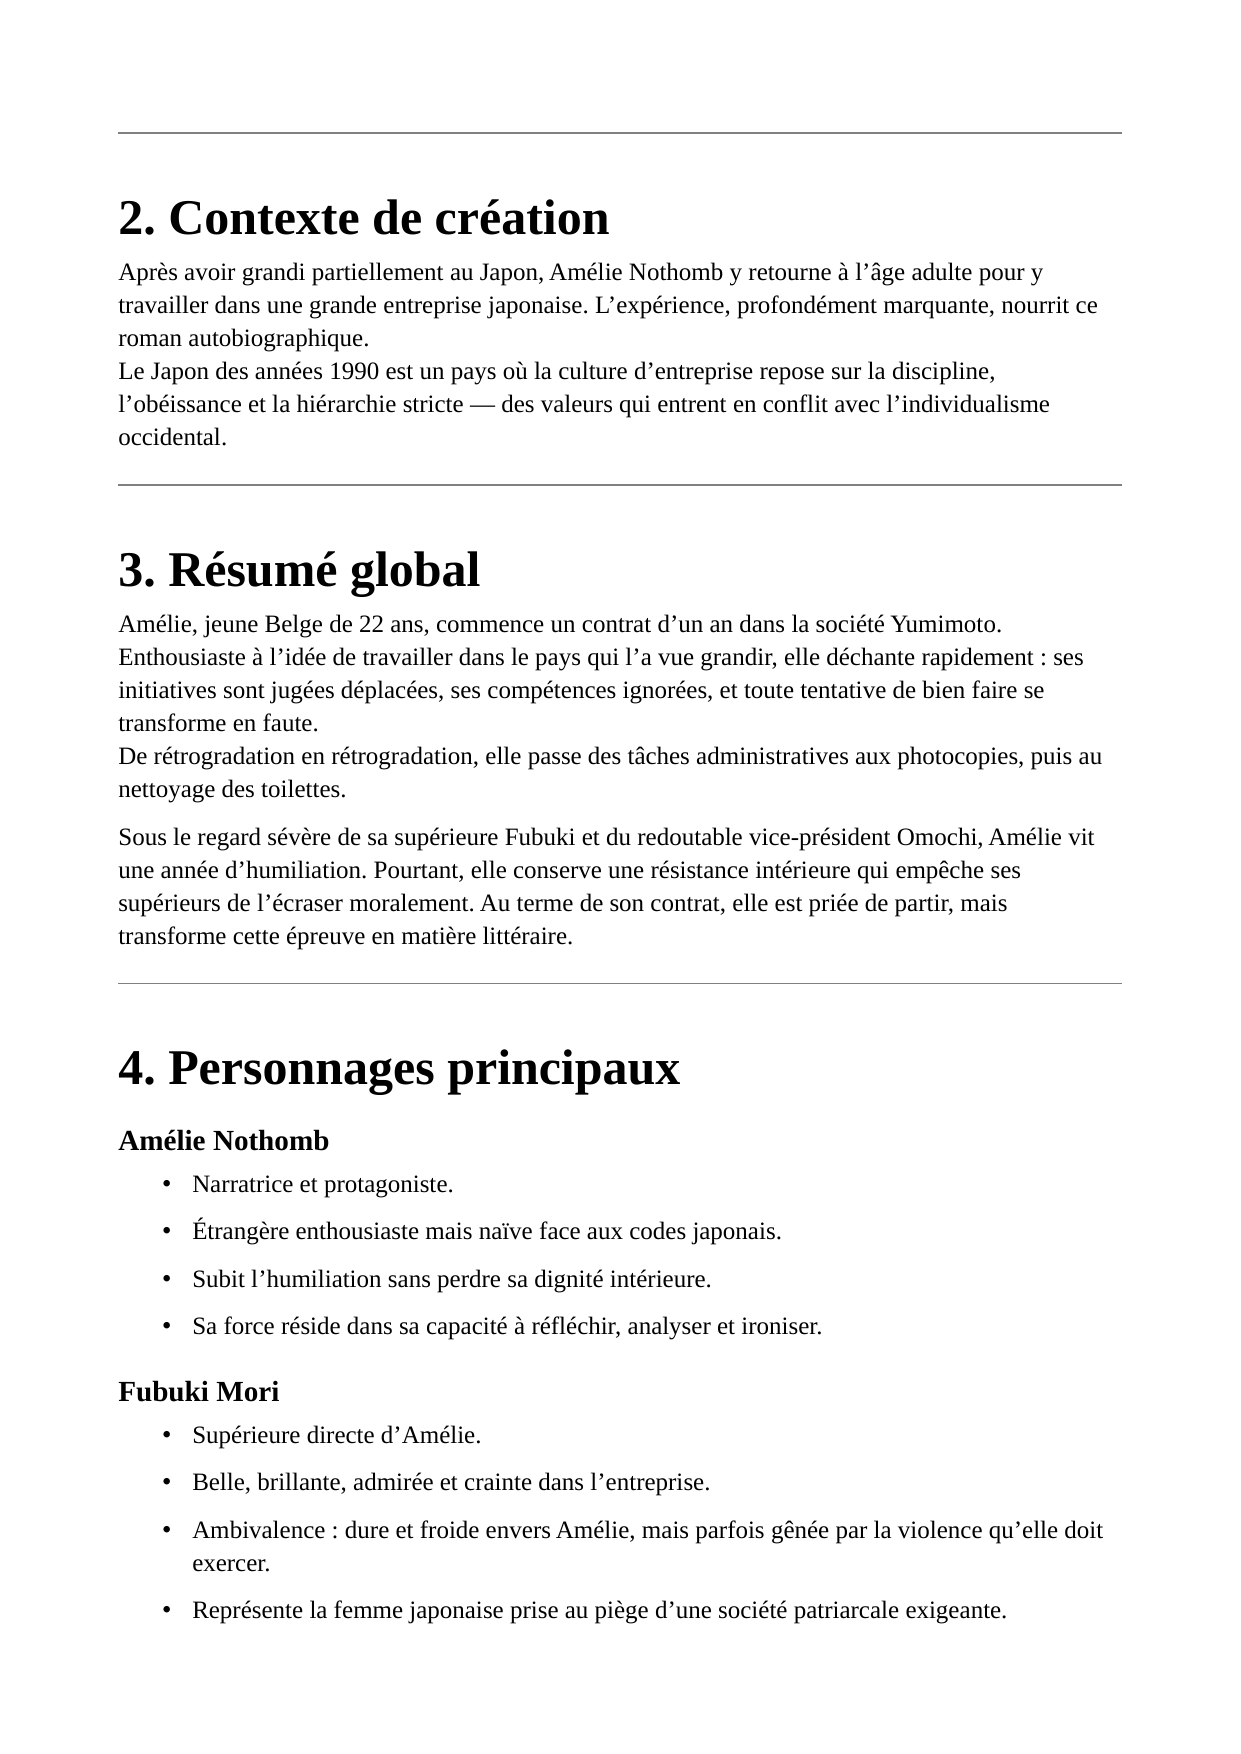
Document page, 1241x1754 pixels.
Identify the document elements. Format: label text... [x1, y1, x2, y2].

list Narratrice et protagoniste. [162, 1169, 1122, 1197]
list Sa force réside dans sa capacité à réfléchir, analyser et ironiser. [162, 1311, 1122, 1340]
subtitle Amélie Nothomb [118, 1123, 1122, 1156]
subtitle 4. Personnages principaux [118, 1038, 1122, 1096]
subtitle 3. Résumé global [118, 539, 1122, 597]
text Amélie, jeune Belge de 22 ans, commence un contrat d’un an dans la société Yumimoto. Enthousiaste à l’idée de travailler dans le pays qui l’a vue grandir, elle déchante rapidement : ses initiatives sont jugées déplacées, ses compétences ignorées, et toute tentative de bien faire se transforme en faute. De rétrogradation en rétrogradation, elle passe des tâches administratives aux photocopies, puis au nettoyage des toilettes. [118, 609, 1122, 803]
list Représente la femme japonaise prise au piège d’une société patriarcale exigeante. [162, 1596, 1122, 1624]
list Belle, brillante, admirée et crainte dans l’entreprise. [162, 1467, 1122, 1496]
list Subit l’humiliation sans perdre sa dignité intérieure. [162, 1264, 1122, 1293]
text Après avoir grandi partiellement au Japon, Amélie Nothomb y retourne à l’âge adulte pour y travailler dans une grande entreprise japonaise. L’expérience, profondément marquante, nourrit ce roman autobiographique. Le Japon des années 1990 est un pays où la culture d’entreprise repose sur la discipline, l’obéissance et la hiérarchie stricte — des valeurs qui entrent en conflit avec l’individualisme occidental. [118, 257, 1122, 451]
text Sous le regard sévère de sa supérieure Fubuki et du redoutable vice-président Omochi, Amélie vit une année d’humiliation. Pourtant, elle conserve une résistance intérieure qui empêche ses supérieurs de l’écraser moralement. Au terme de son contrat, elle est priée de partir, mais transforme cette épreuve en matière littéraire. [118, 822, 1122, 950]
list Supérieure directe d’Amélie. [162, 1420, 1122, 1448]
subtitle 2. Contexte de création [118, 187, 1122, 245]
subtitle Fubuki Mori [118, 1374, 1122, 1407]
list Étrangère enthousiaste mais naïve face aux codes japonais. [162, 1216, 1122, 1245]
list Ambivalence : dure et froide envers Amélie, mais parfois gênée par la violence qu’elle doit exercer. [162, 1515, 1122, 1577]
